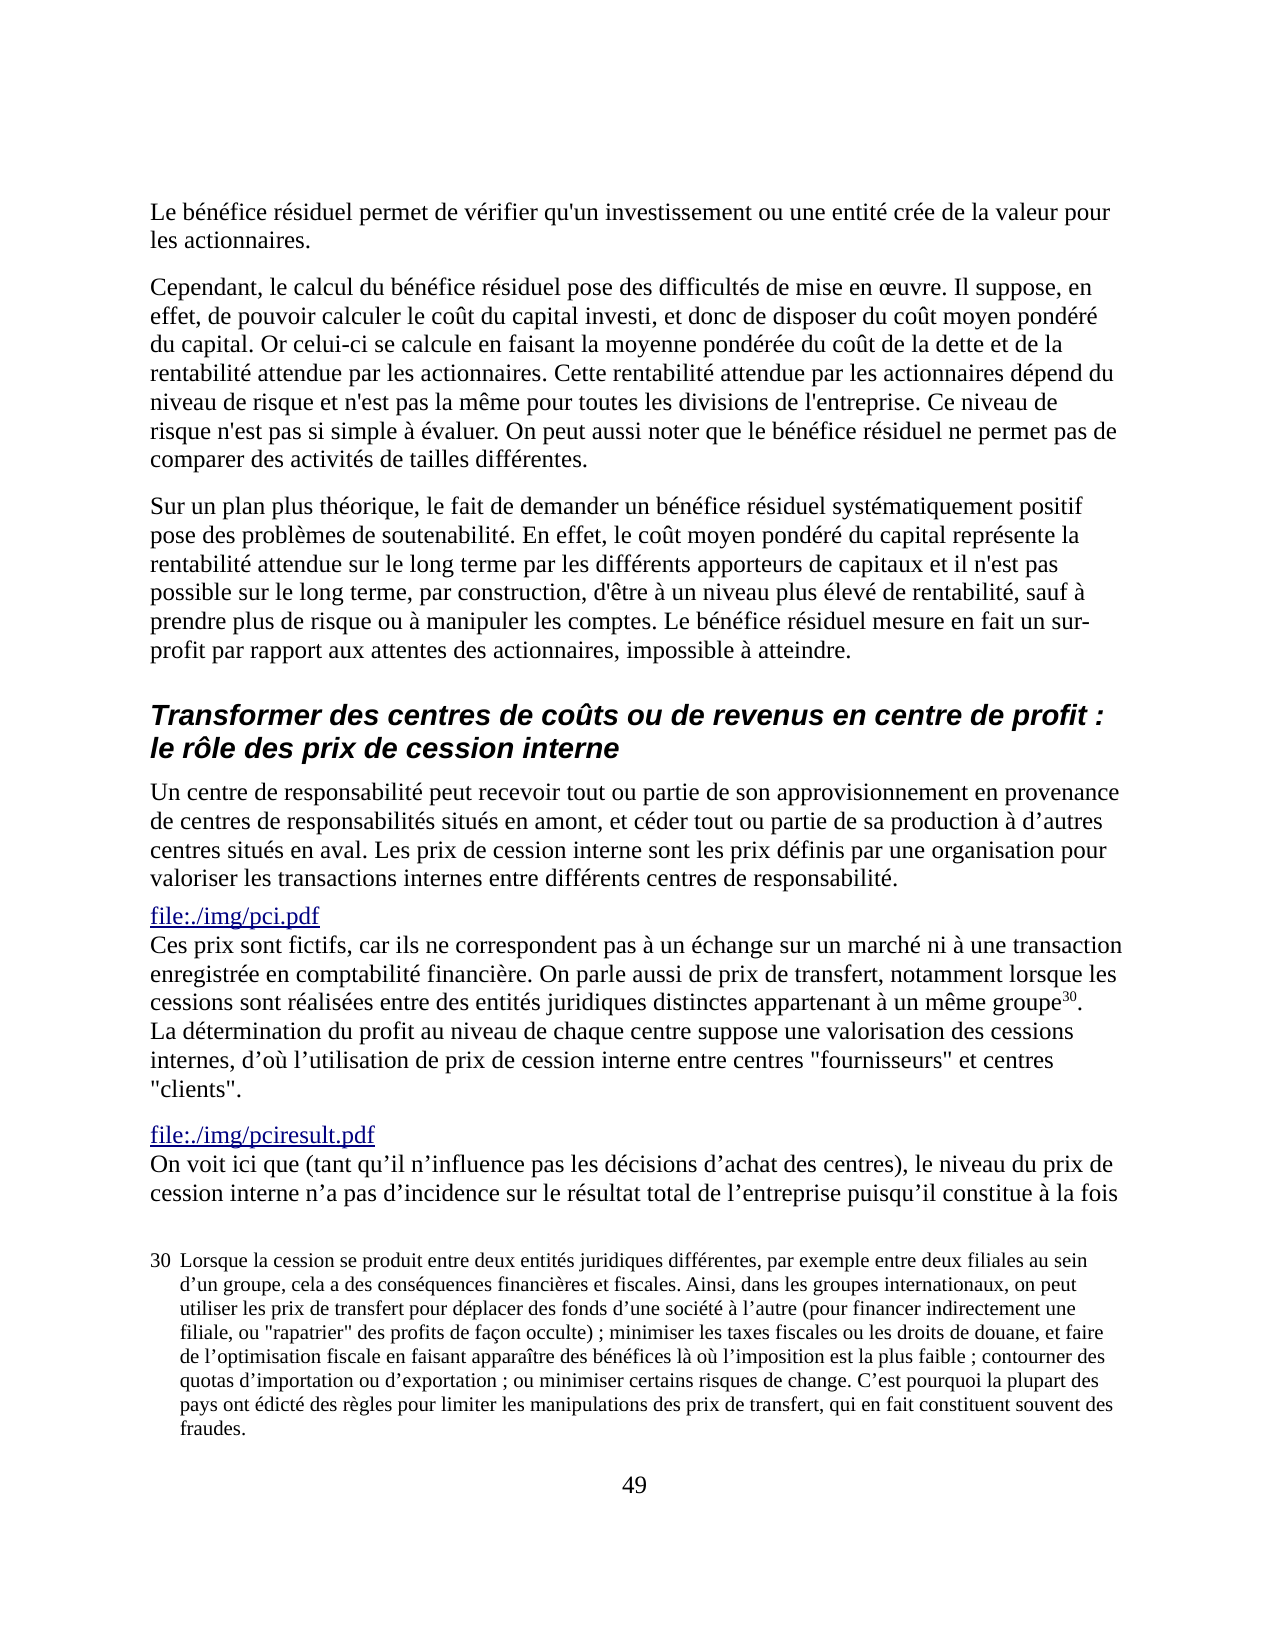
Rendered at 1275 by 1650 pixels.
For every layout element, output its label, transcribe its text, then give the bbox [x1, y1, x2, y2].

text file:./img/pciresult.pdf On voit ici que (tant qu’il n’influence pas les décisions d’achat des centres), le niveau du prix de cession interne n’a pas d’incidence sur le résultat total de l’entreprise puisqu’il constitue à la fois [150, 1120, 1125, 1207]
text Un centre de responsabilité peut recevoir tout ou partie de son approvisionnement en provenance de centres de responsabilités situés en amont, et céder tout ou partie de sa production à d’autres centres situés en aval. Les prix de cession interne sont les prix définis par une organisation pour valoriser les transactions internes entre différents centres de responsabilité. [150, 777, 1125, 892]
subtitle Transformer des centres de coûts ou de revenus en centre de profit : le rôle des prix de cession interne [150, 698, 1125, 765]
text Lorsque la cession se produit entre deux entités juridiques différentes, par exemple entre deux filiales au sein d’un groupe, cela a des conséquences financières et fiscales. Ainsi, dans les groupes internationaux, on peut utiliser les prix de transfert pour déplacer des fonds d’une société à l’autre (pour financer indirectement une filiale, ou "rapatrier" des profits de façon occulte) ; minimiser les taxes fiscales ou les droits de douane, et faire de l’optimisation fiscale en faisant apparaître des bénéfices là où l’imposition est la plus faible ; contourner des quotas d’importation ou d’exportation ; ou minimiser certains risques de change. C’est pourquoi la plupart des pays ont édicté des règles pour limiter les manipulations des prix de transfert, qui en fait constituent souvent des fraudes. [150, 1247, 1125, 1440]
text Sur un plan plus théorique, le fait de demander un bénéfice résiduel systématiquement positif pose des problèmes de soutenabilité. En effet, le coût moyen pondéré du capital représente la rentabilité attendue sur le long terme par les différents apporteurs de capitaux et il n'est pas possible sur le long terme, par construction, d'être à un niveau plus élevé de rentabilité, sauf à prendre plus de risque ou à manipuler les comptes. Le bénéfice résiduel mesure en fait un sur-profit par rapport aux attentes des actionnaires, impossible à atteindre. [150, 491, 1125, 664]
text Le bénéfice résiduel permet de vérifier qu'un investissement ou une entité crée de la valeur pour les actionnaires. [150, 197, 1125, 254]
text file:./img/pci.pdf Ces prix sont fictifs, car ils ne correspondent pas à un échange sur un marché ni à une transaction enregistrée en comptabilité financière. On parle aussi de prix de transfert, notamment lorsque les cessions sont réalisées entre des entités juridiques distinctes appartenant à un même groupe. La détermination du profit au niveau de chaque centre suppose une valorisation des cessions internes, d’où l’utilisation de prix de cession interne entre centres "fournisseurs" et centres "clients". [150, 901, 1125, 1102]
text Cependant, le calcul du bénéfice résiduel pose des difficultés de mise en œuvre. Il suppose, en effet, de pouvoir calculer le coût du capital investi, et donc de disposer du coût moyen pondéré du capital. Or celui-ci se calcule en faisant la moyenne pondérée du coût de la dette et de la rentabilité attendue par les actionnaires. Cette rentabilité attendue par les actionnaires dépend du niveau de risque et n'est pas la même pour toutes les divisions de l'entreprise. Ce niveau de risque n'est pas si simple à évaluer. On peut aussi noter que le bénéfice résiduel ne permet pas de comparer des activités de tailles différentes. [150, 272, 1125, 473]
